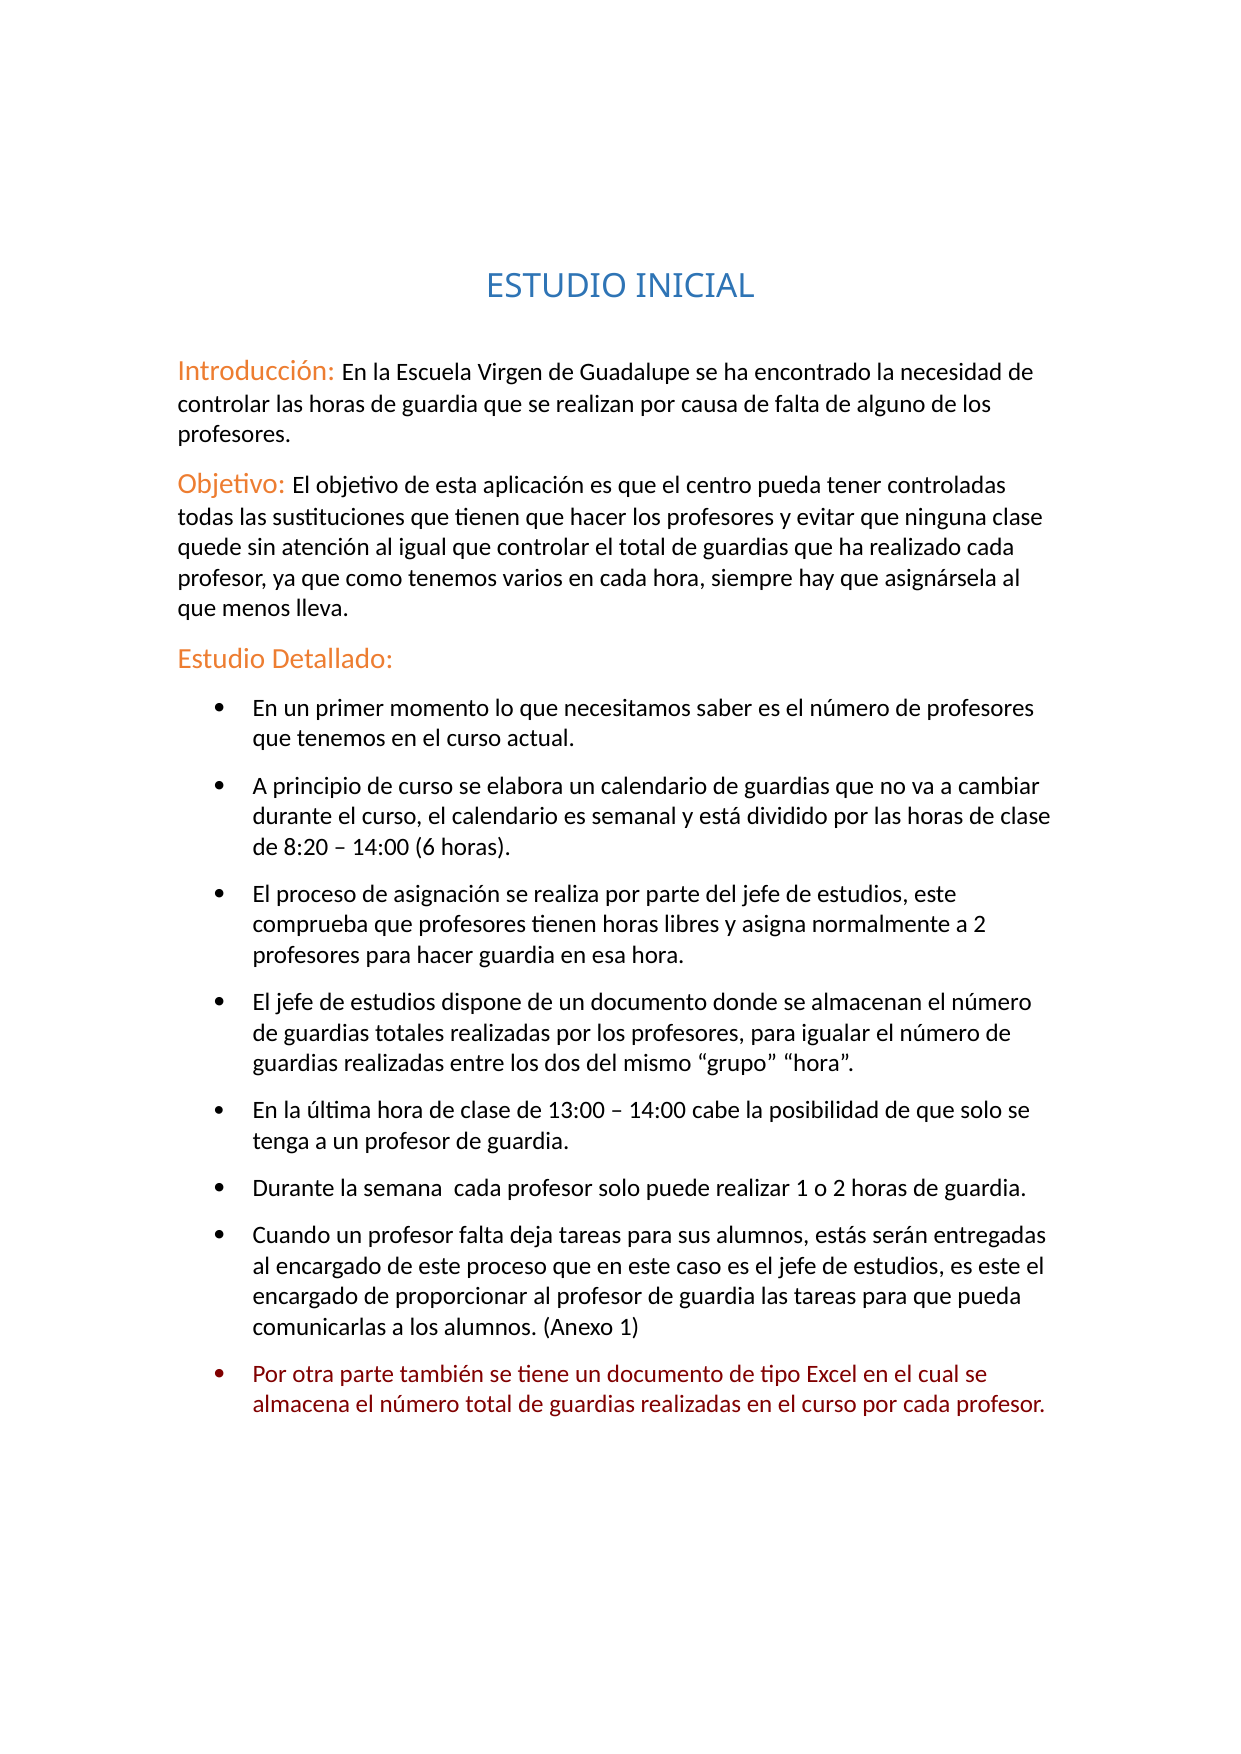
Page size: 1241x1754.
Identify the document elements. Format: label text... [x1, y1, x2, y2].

list El jefe de estudios dispone de un documento donde se almacenan el número de guardias totales realizadas por los profesores, para igualar el número de guardias realizadas entre los dos del mismo “grupo” “hora”. [215, 986, 1063, 1078]
list Durante la semana cada profesor solo puede realizar 1 o 2 horas de guardia. [215, 1172, 1063, 1203]
subtitle ESTUDIO INICIAL [177, 262, 1063, 307]
list Por otra parte también se tiene un documento de tipo Excel en el cual se almacena el número total de guardias realizadas en el curso por cada profesor. [215, 1358, 1063, 1419]
list En la última hora de clase de 13:00 – 14:00 cabe la posibilidad de que solo se tenga a un profesor de guardia. [215, 1094, 1063, 1156]
list En un primer momento lo que necesitamos saber es el número de profesores que tenemos en el curso actual. [215, 692, 1063, 753]
list A principio de curso se elabora un calendario de guardias que no va a cambiar durante el curso, el calendario es semanal y está dividido por las horas de clase de 8:20 – 14:00 (6 horas). [215, 770, 1063, 861]
text Estudio Detallado: [177, 640, 1063, 675]
list Cuando un profesor falta deja tareas para sus alumnos, estás serán entregadas al encargado de este proceso que en este caso es el jefe de estudios, es este el encargado de proporcionar al profesor de guardia las tareas para que pueda comunicarlas a los alumnos. (Anexo 1) [215, 1219, 1063, 1341]
list El proceso de asignación se realiza por parte del jefe de estudios, este comprueba que profesores tienen horas libres y asigna normalmente a 2 profesores para hacer guardia en esa hora. [215, 878, 1063, 969]
text Objetivo: El objetivo de esta aplicación es que el centro pueda tener controladas todas las sustituciones que tienen que hacer los profesores y evitar que ninguna clase quede sin atención al igual que controlar el total de guardias que ha realizado cada profesor, ya que como tenemos varios en cada hora, siempre hay que asignársela al que menos lleva. [177, 465, 1063, 623]
text Introducción: En la Escuela Virgen de Guadalupe se ha encontrado la necesidad de controlar las horas de guardia que se realizan por causa de falta de alguno de los profesores. [177, 352, 1063, 449]
